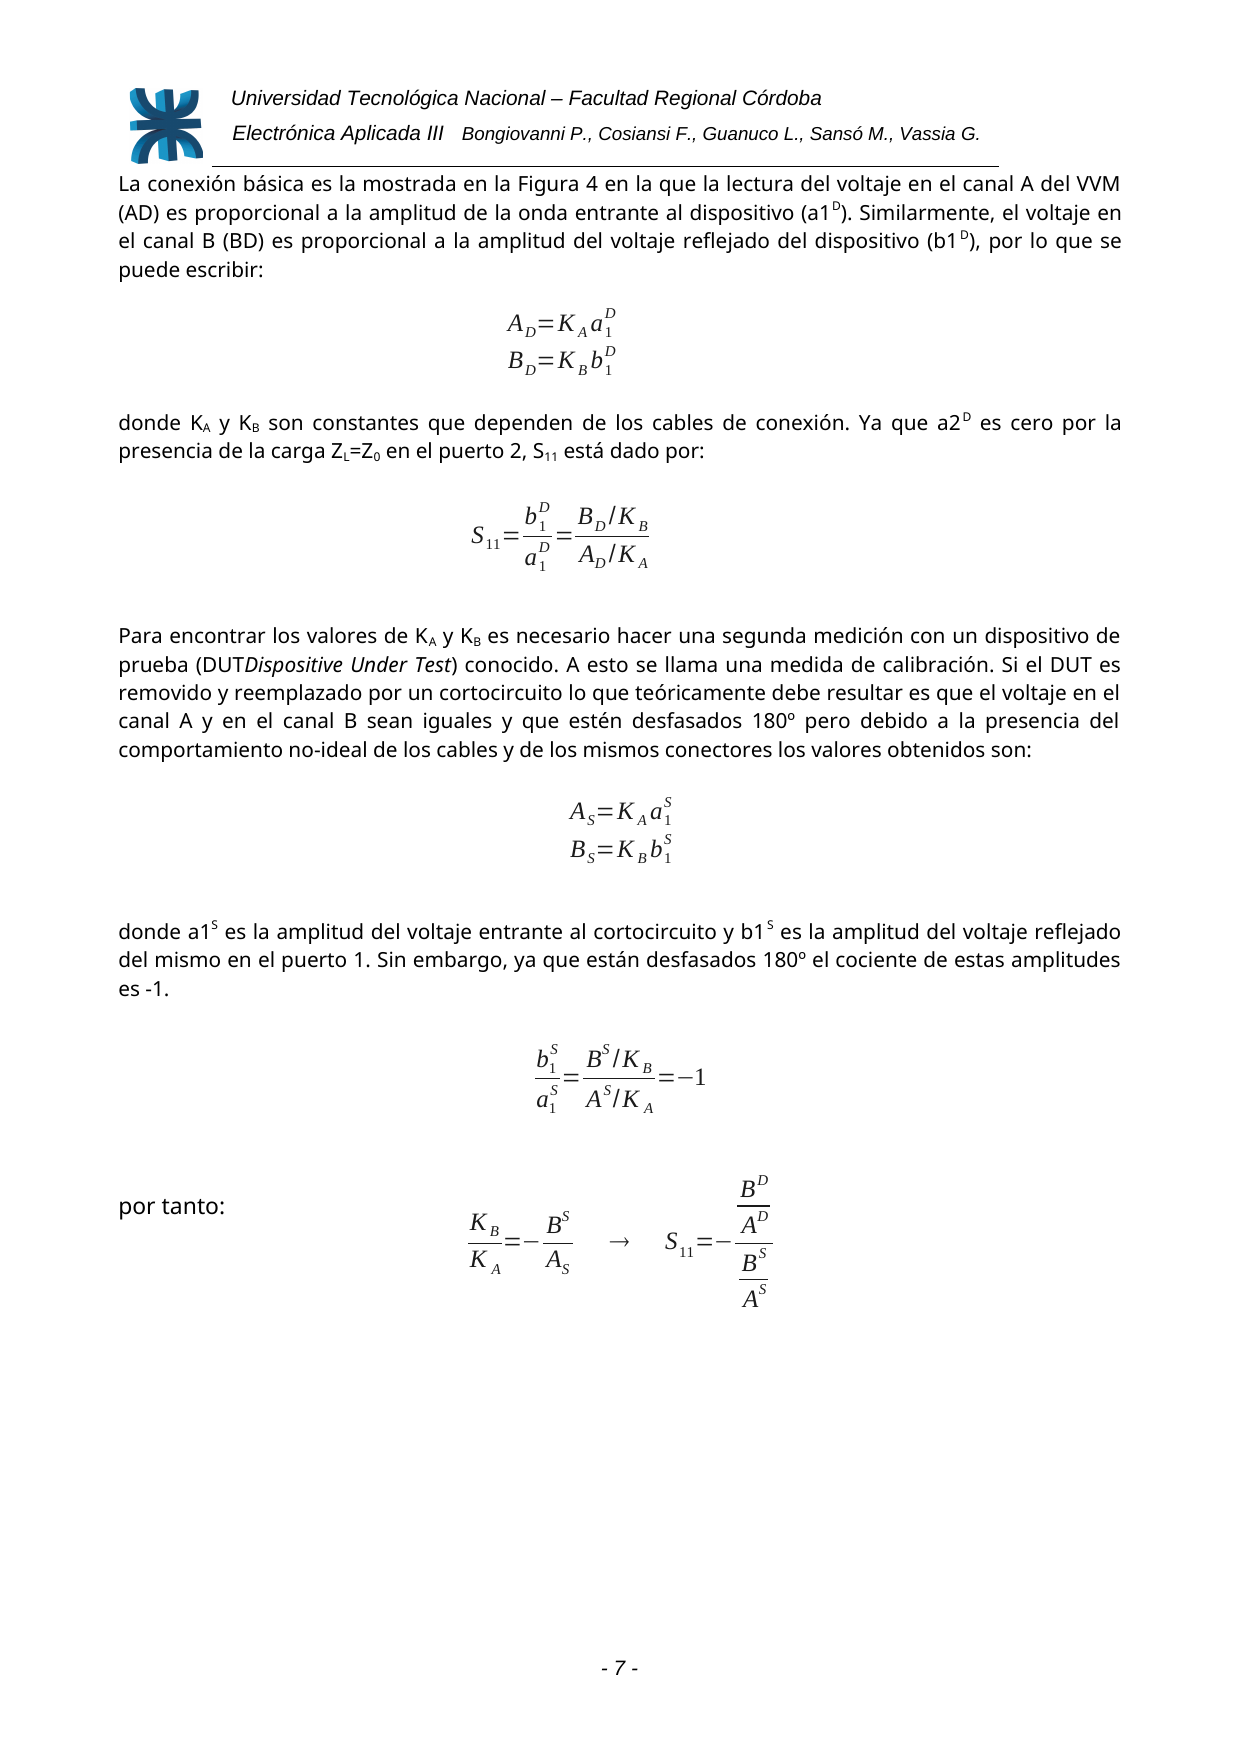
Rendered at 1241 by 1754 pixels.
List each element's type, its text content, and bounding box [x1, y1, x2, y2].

text Para encontrar los valores de KA y KB es necesario hacer una segunda medición con un dispositivo de prueba (DUTDispositive Under Test) conocido. A esto se llama una medida de calibración. Si el DUT es removido y reemplazado por un cortocircuito lo que teóricamente debe resultar es que el voltaje en el canal A y en el canal B sean iguales y que estén desfasados 180º pero debido a la presencia del comportamiento no-ideal de los cables y de los mismos conectores los valores obtenidos son: [118, 621, 1122, 763]
text La conexión básica es la mostrada en la Figura 4 en la que la lectura del voltaje en el canal A del VVM (AD) es proporcional a la amplitud de la onda entrante al dispositivo (a1D). Similarmente, el voltaje en el canal B (BD) es proporcional a la amplitud del voltaje reflejado del dispositivo (b1D), por lo que se puede escribir: [118, 169, 1122, 283]
text por tanto: [118, 1190, 1122, 1221]
picture [129, 88, 203, 164]
text donde KA y KB son constantes que dependen de los cables de conexión. Ya que a2D es cero por la presencia de la carga ZL=Z0 en el puerto 2, S11 está dado por: [118, 408, 1122, 465]
text donde a1S es la amplitud del voltaje entrante al cortocircuito y b1S es la amplitud del voltaje reflejado del mismo en el puerto 1. Sin embargo, ya que están desfasados 180º el cociente de estas amplitudes es -1. [118, 917, 1122, 1002]
